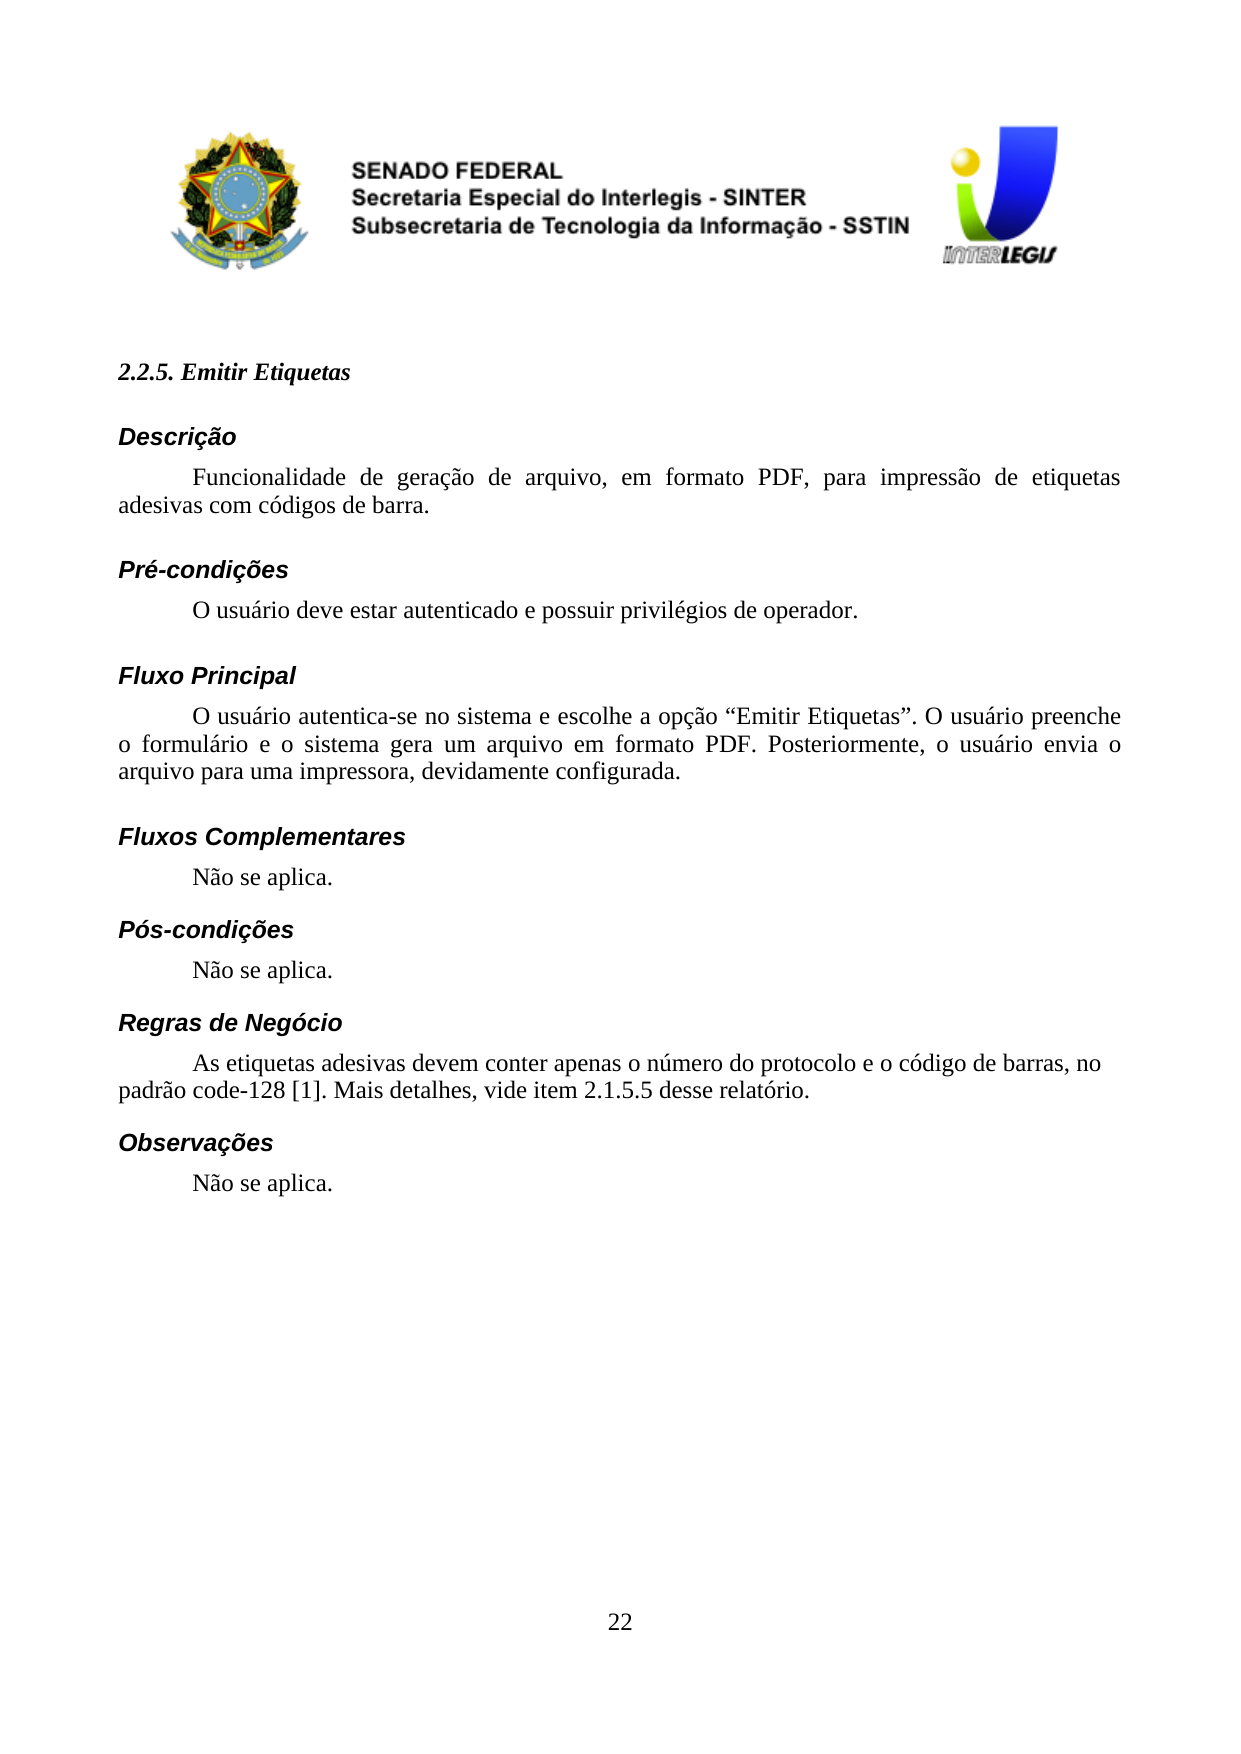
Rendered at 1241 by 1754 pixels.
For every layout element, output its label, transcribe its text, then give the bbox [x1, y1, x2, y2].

text Não se aplica. [118, 1169, 1122, 1197]
subtitle Observações [118, 1129, 1122, 1157]
text O usuário autentica-se no sistema e escolhe a opção “Emitir Etiquetas”. O usuário preenche o formulário e o sistema gera um arquivo em formato PDF. Posteriormente, o usuário envia o arquivo para uma impressora, devidamente configurada. [118, 702, 1122, 785]
text As etiquetas adesivas devem conter apenas o número do protocolo e o código de barras, no padrão code-128 [1]. Mais detalhes, vide item 2.1.5.5 desse relatório. [118, 1049, 1122, 1104]
subtitle Fluxos Complementares [118, 823, 1122, 850]
subtitle Pós-condições [118, 916, 1122, 943]
text O usuário deve estar autenticado e possuir privilégios de operador. [118, 597, 1122, 624]
text Não se aplica. [118, 863, 1122, 891]
subtitle Regras de Negócio [118, 1008, 1122, 1036]
text Funcionalidade de geração de arquivo, em formato PDF, para impressão de etiquetas adesivas com códigos de barra. [118, 463, 1122, 519]
picture [163, 118, 1078, 276]
subtitle Descrição [118, 423, 1122, 451]
text Não se aplica. [118, 956, 1122, 983]
subtitle Fluxo Principal [118, 662, 1122, 689]
subtitle 2.2.5. Emitir Etiquetas [118, 358, 1122, 386]
subtitle Pré-condições [118, 556, 1122, 584]
